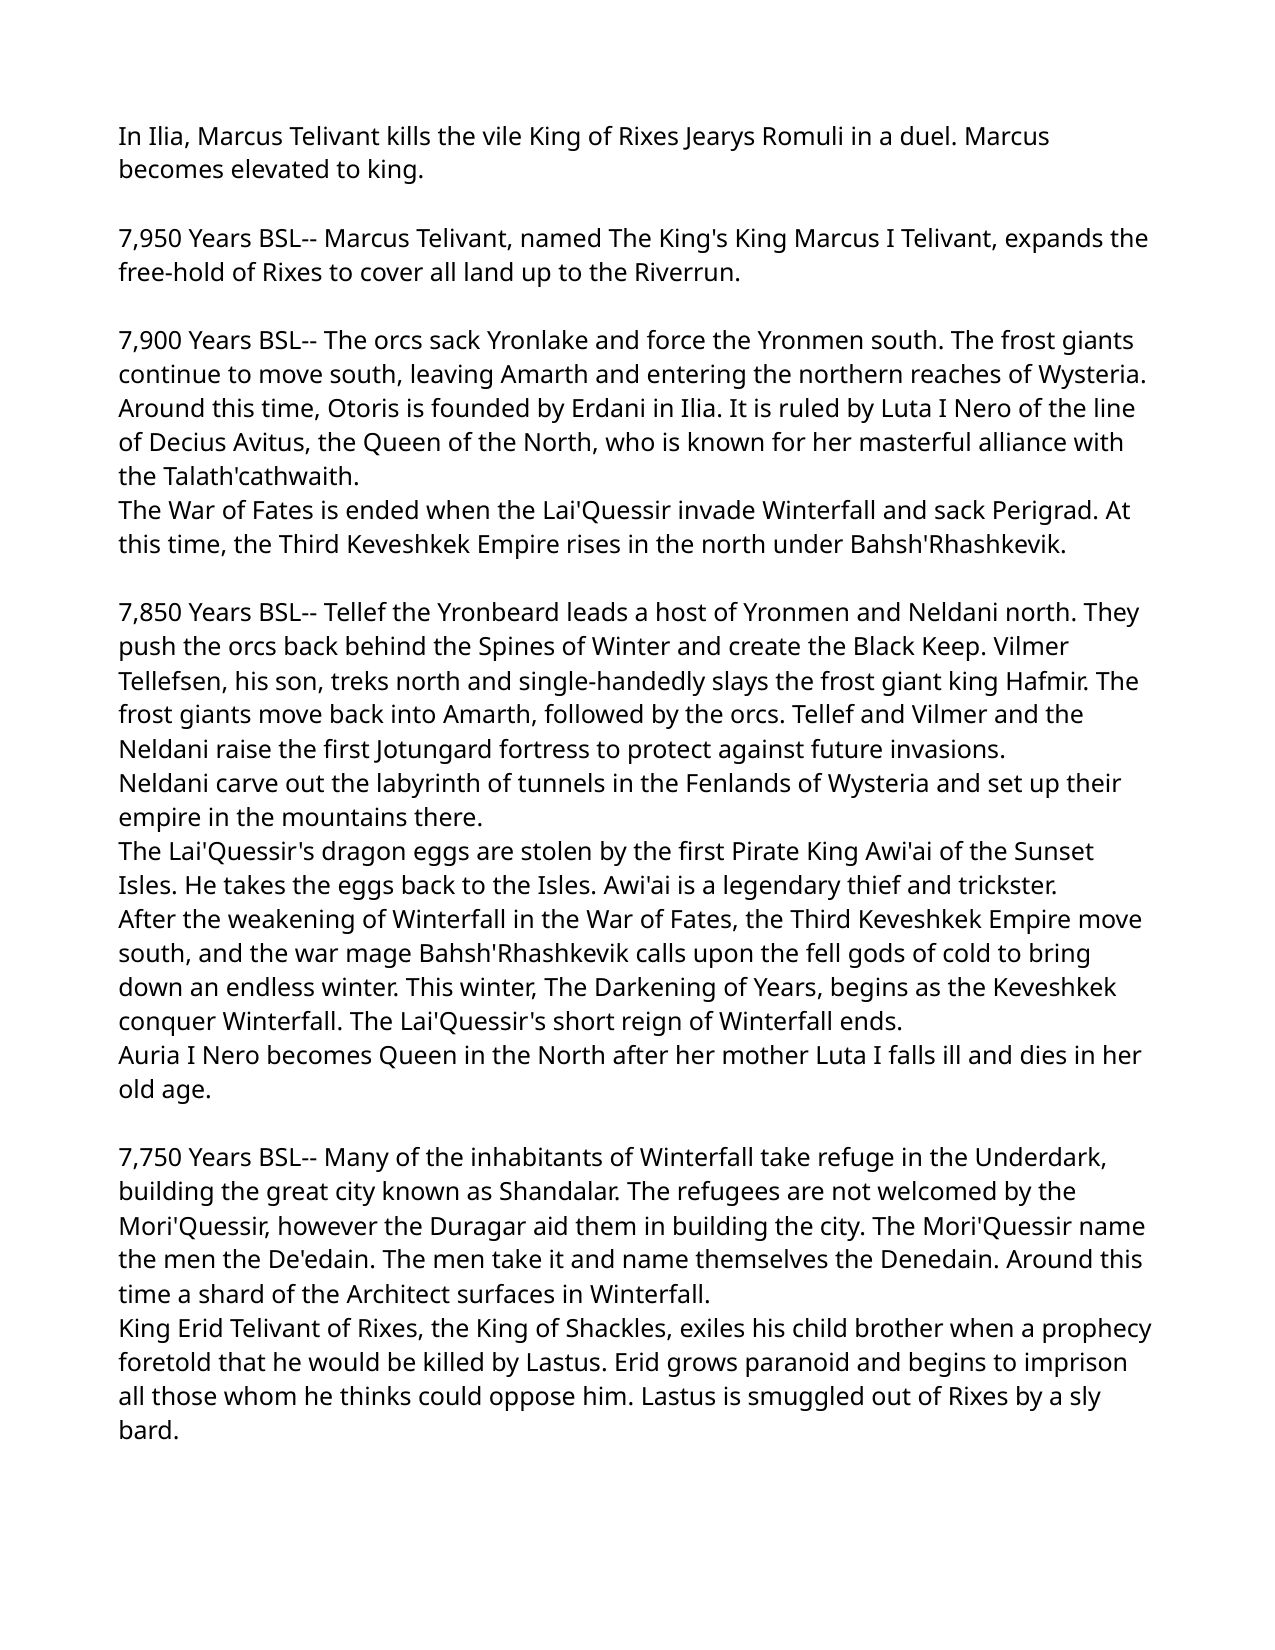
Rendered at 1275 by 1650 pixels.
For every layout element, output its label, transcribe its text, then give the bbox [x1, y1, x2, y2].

text Auria I Nero becomes Queen in the North after her mother Luta I falls ill and dies in her old age. [118, 1038, 1157, 1106]
text Around this time, Otoris is founded by Erdani in Ilia. It is ruled by Luta I Nero of the line of Decius Avitus, the Queen of the North, who is known for her masterful alliance with the Talath'cathwaith. [118, 391, 1157, 493]
text 7,900 Years BSL-- The orcs sack Yronlake and force the Yronmen south. The frost giants continue to move south, leaving Amarth and entering the northern reaches of Wysteria. [118, 322, 1157, 391]
text 7,850 Years BSL-- Tellef the Yronbeard leads a host of Yronmen and Neldani north. They push the orcs back behind the Spines of Winter and create the Black Keep. Vilmer Tellefsen, his son, treks north and single-handedly slays the frost giant king Hafmir. The frost giants move back into Amarth, followed by the orcs. Tellef and Vilmer and the Neldani raise the first Jotungard fortress to protect against future invasions. [118, 595, 1157, 765]
text The Lai'Quessir's dragon eggs are stolen by the first Pirate King Awi'ai of the Sunset Isles. He takes the eggs back to the Isles. Awi'ai is a legendary thief and trickster. [118, 833, 1157, 902]
text 7,950 Years BSL-- Marcus Telivant, named The King's King Marcus I Telivant, expands the free-hold of Rixes to cover all land up to the Riverrun. [118, 220, 1157, 288]
text After the weakening of Winterfall in the War of Fates, the Third Keveshkek Empire move south, and the war mage Bahsh'Rhashkevik calls upon the fell gods of cold to bring down an endless winter. This winter, The Darkening of Years, begins as the Keveshkek conquer Winterfall. The Lai'Quessir's short reign of Winterfall ends. [118, 902, 1157, 1038]
text The War of Fates is ended when the Lai'Quessir invade Winterfall and sack Perigrad. At this time, the Third Keveshkek Empire rises in the north under Bahsh'Rhashkevik. [118, 493, 1157, 561]
text Neldani carve out the labyrinth of tunnels in the Fenlands of Wysteria and set up their empire in the mountains there. [118, 765, 1157, 833]
text In Ilia, Marcus Telivant kills the vile King of Rixes Jearys Romuli in a duel. Marcus becomes elevated to king. [118, 118, 1157, 186]
text 7,750 Years BSL-- Many of the inhabitants of Winterfall take refuge in the Underdark, building the great city known as Shandalar. The refugees are not welcomed by the Mori'Quessir, however the Duragar aid them in building the city. The Mori'Quessir name the men the De'edain. The men take it and name themselves the Denedain. Around this time a shard of the Architect surfaces in Winterfall. [118, 1140, 1157, 1310]
text King Erid Telivant of Rixes, the King of Shackles, exiles his child brother when a prophecy foretold that he would be killed by Lastus. Erid grows paranoid and begins to imprison all those whom he thinks could oppose him. Lastus is smuggled out of Rixes by a sly bard. [118, 1310, 1157, 1447]
